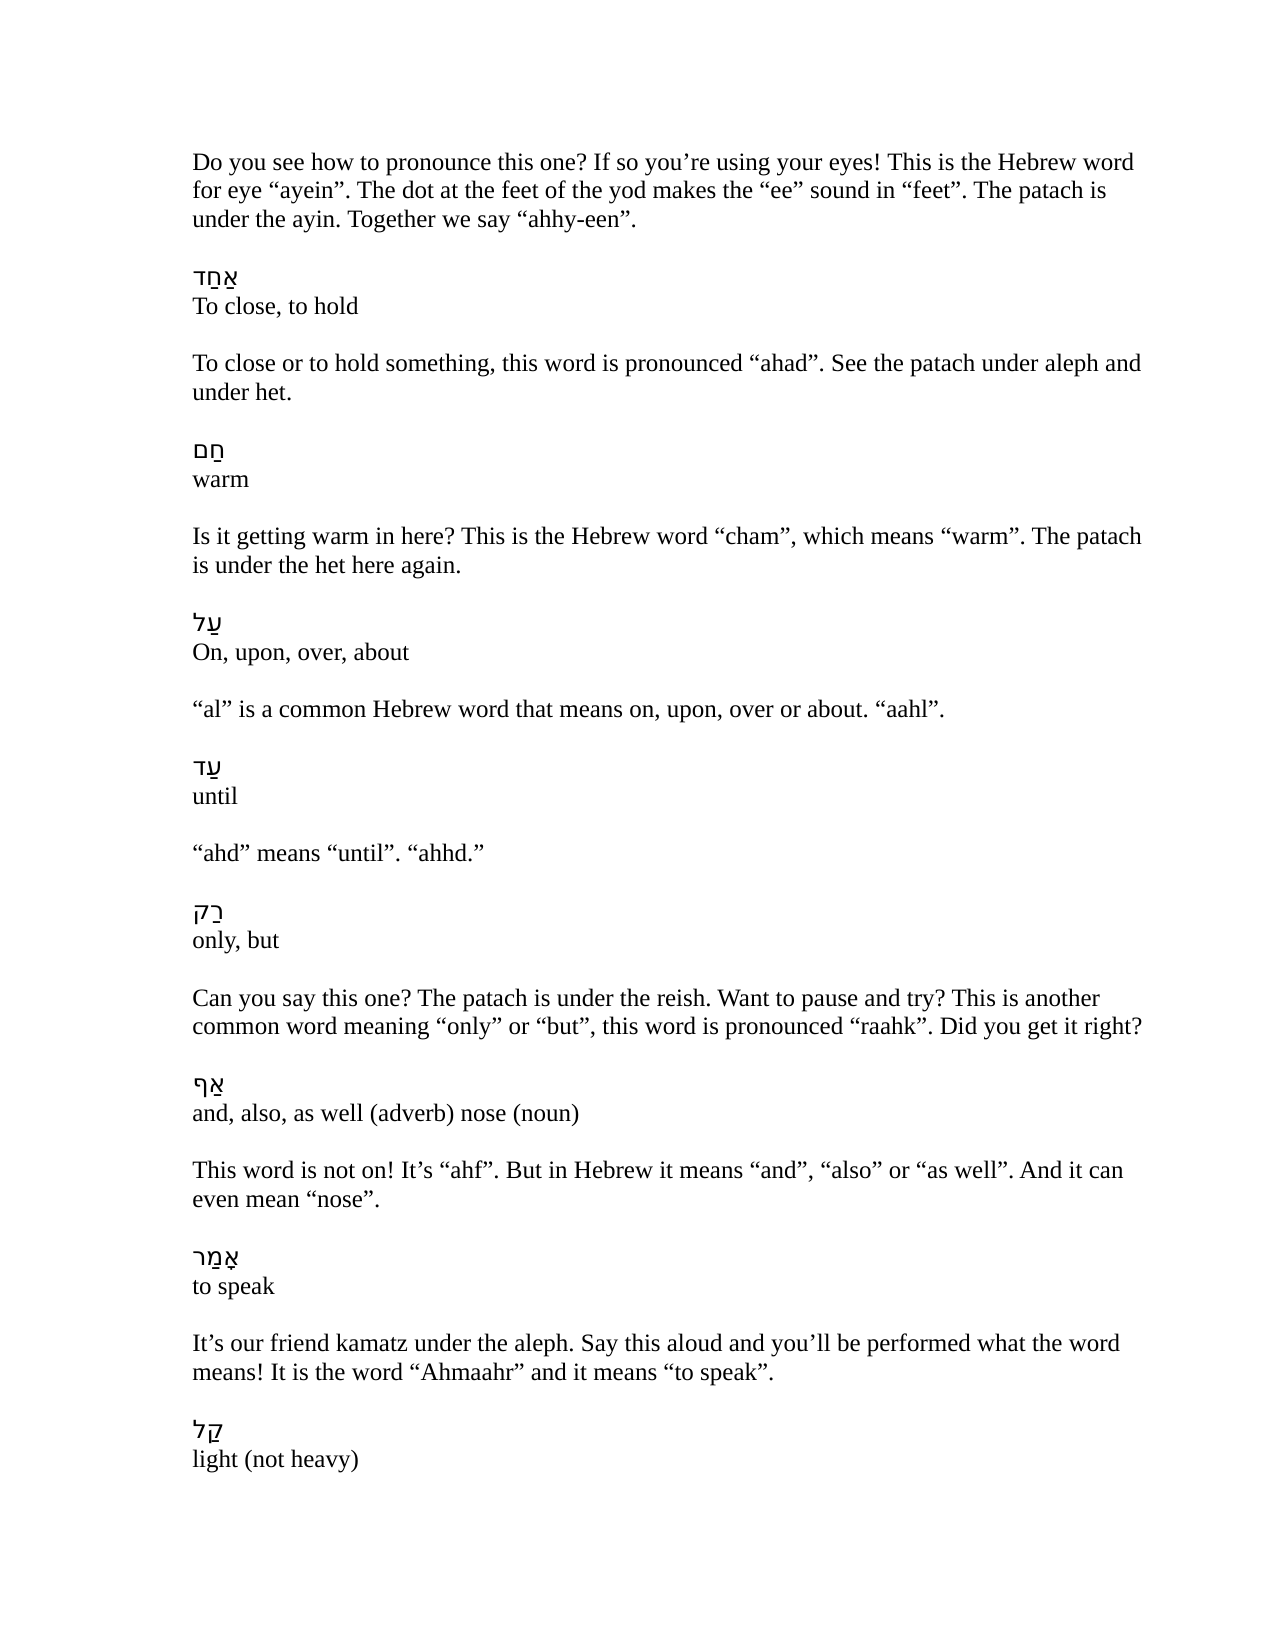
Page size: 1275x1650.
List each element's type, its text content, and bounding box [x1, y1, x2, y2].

text until [192, 781, 1157, 810]
text to speak [192, 1271, 1157, 1300]
text עַד [192, 752, 1157, 781]
text It’s our friend kamatz under the aleph. Say this aloud and you’ll be performed what the word means! It is the word “Ahmaahr” and it means “to speak”. [192, 1328, 1157, 1386]
text אַחַד [192, 262, 1157, 291]
text On, upon, over, about [192, 637, 1157, 666]
text עַל [192, 608, 1157, 637]
text Is it getting warm in here? This is the Hebrew word “cham”, which means “warm”. The patach is under the het here again. [192, 521, 1157, 579]
text To close or to hold something, this word is pronounced “ahad”. See the patach under aleph and under het. [192, 348, 1157, 406]
text אָמַר [192, 1242, 1157, 1271]
text קַל [192, 1415, 1157, 1444]
text חַם [192, 435, 1157, 464]
text Can you say this one? The patach is under the reish. Want to pause and try? This is another common word meaning “only” or “but”, this word is pronounced “raahk”. Did you get it right? [192, 983, 1157, 1040]
text This word is not on! It’s “ahf”. But in Hebrew it means “and”, “also” or “as well”. And it can even mean “nose”. [192, 1156, 1157, 1213]
text light (not heavy) [192, 1444, 1157, 1473]
text and, also, as well (adverb) nose (noun) [192, 1098, 1157, 1127]
text “al” is a common Hebrew word that means on, upon, over or about. “aahl”. [192, 694, 1157, 723]
text “ahd” means “until”. “ahhd.” [192, 838, 1157, 867]
text Do you see how to pronounce this one? If so you’re using your eyes! This is the Hebrew word for eye “ayein”. The dot at the feet of the yod makes the “ee” sound in “feet”. The patach is under the ayin. Together we say “ahhy-een”. [192, 147, 1157, 233]
text warm [192, 464, 1157, 493]
text אַף [192, 1069, 1157, 1098]
text only, but [192, 925, 1157, 954]
text רַק [192, 896, 1157, 925]
text To close, to hold [192, 291, 1157, 320]
